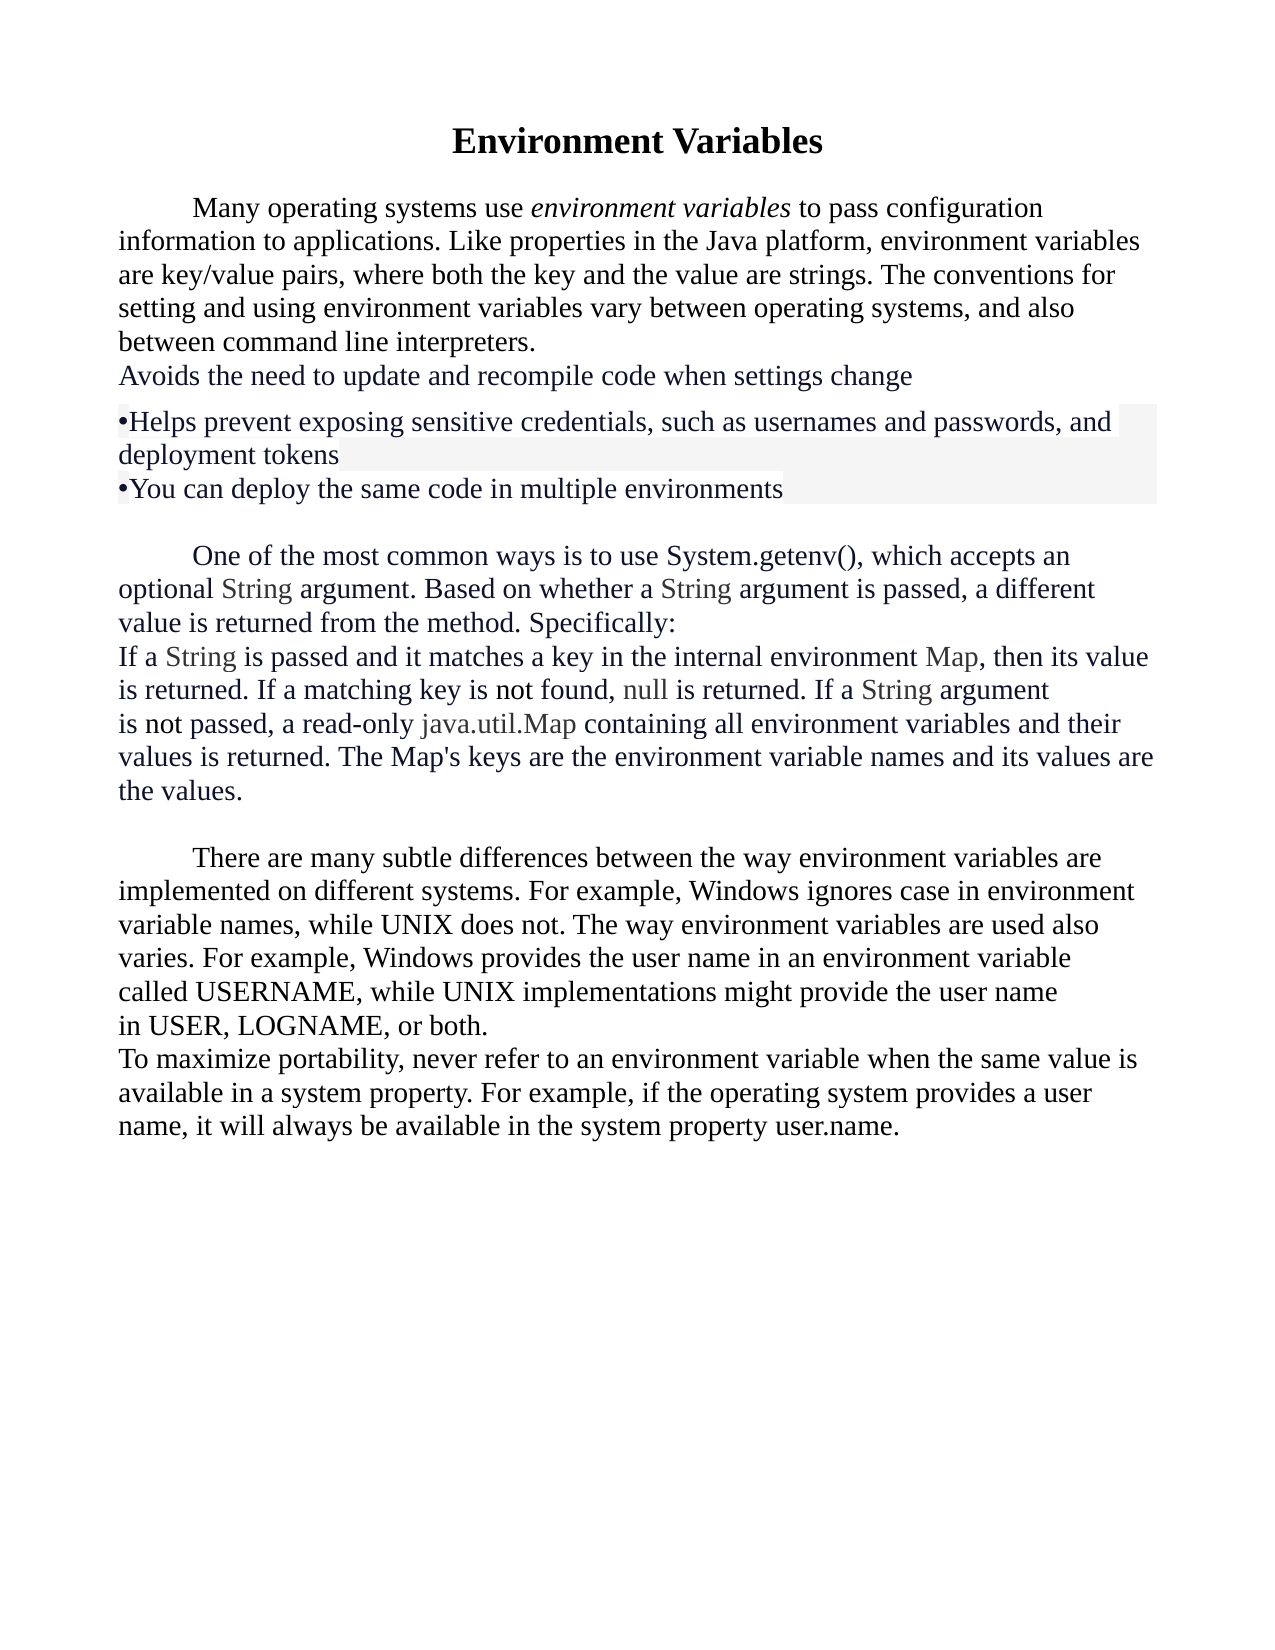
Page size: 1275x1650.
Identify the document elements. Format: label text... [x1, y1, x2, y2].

text To maximize portability, never refer to an environment variable when the same value is available in a system property. For example, if the operating system provides a user name, it will always be available in the system property user.name. [118, 1041, 1157, 1142]
text Many operating systems use environment variables to pass configuration information to applications. Like properties in the Java platform, environment variables are key/value pairs, where both the key and the value are strings. The conventions for setting and using environment variables vary between operating systems, and also between command line interpreters. [118, 190, 1157, 358]
list Helps prevent exposing sensitive credentials, such as usernames and passwords, and deployment tokens [118, 404, 1157, 471]
list You can deploy the same code in multiple environments [118, 471, 1157, 504]
text Avoids the need to update and recompile code when settings change [118, 358, 1157, 391]
text If a String is passed and it matches a key in the internal environment Map, then its value is returned. If a matching key is not found, null is returned. If a String argument is not passed, a read-only java.util.Map containing all environment variables and their values is returned. The Map's keys are the environment variable names and its values are the values. [118, 639, 1157, 806]
text There are many subtle differences between the way environment variables are implemented on different systems. For example, Windows ignores case in environment variable names, while UNIX does not. The way environment variables are used also varies. For example, Windows provides the user name in an environment variable called USERNAME, while UNIX implementations might provide the user name in USER, LOGNAME, or both. [118, 840, 1157, 1041]
text One of the most common ways is to use System.getenv(), which accepts an optional String argument. Based on whether a String argument is passed, a different value is returned from the method. Specifically: [118, 538, 1157, 639]
text Environment Variables [118, 118, 1157, 161]
